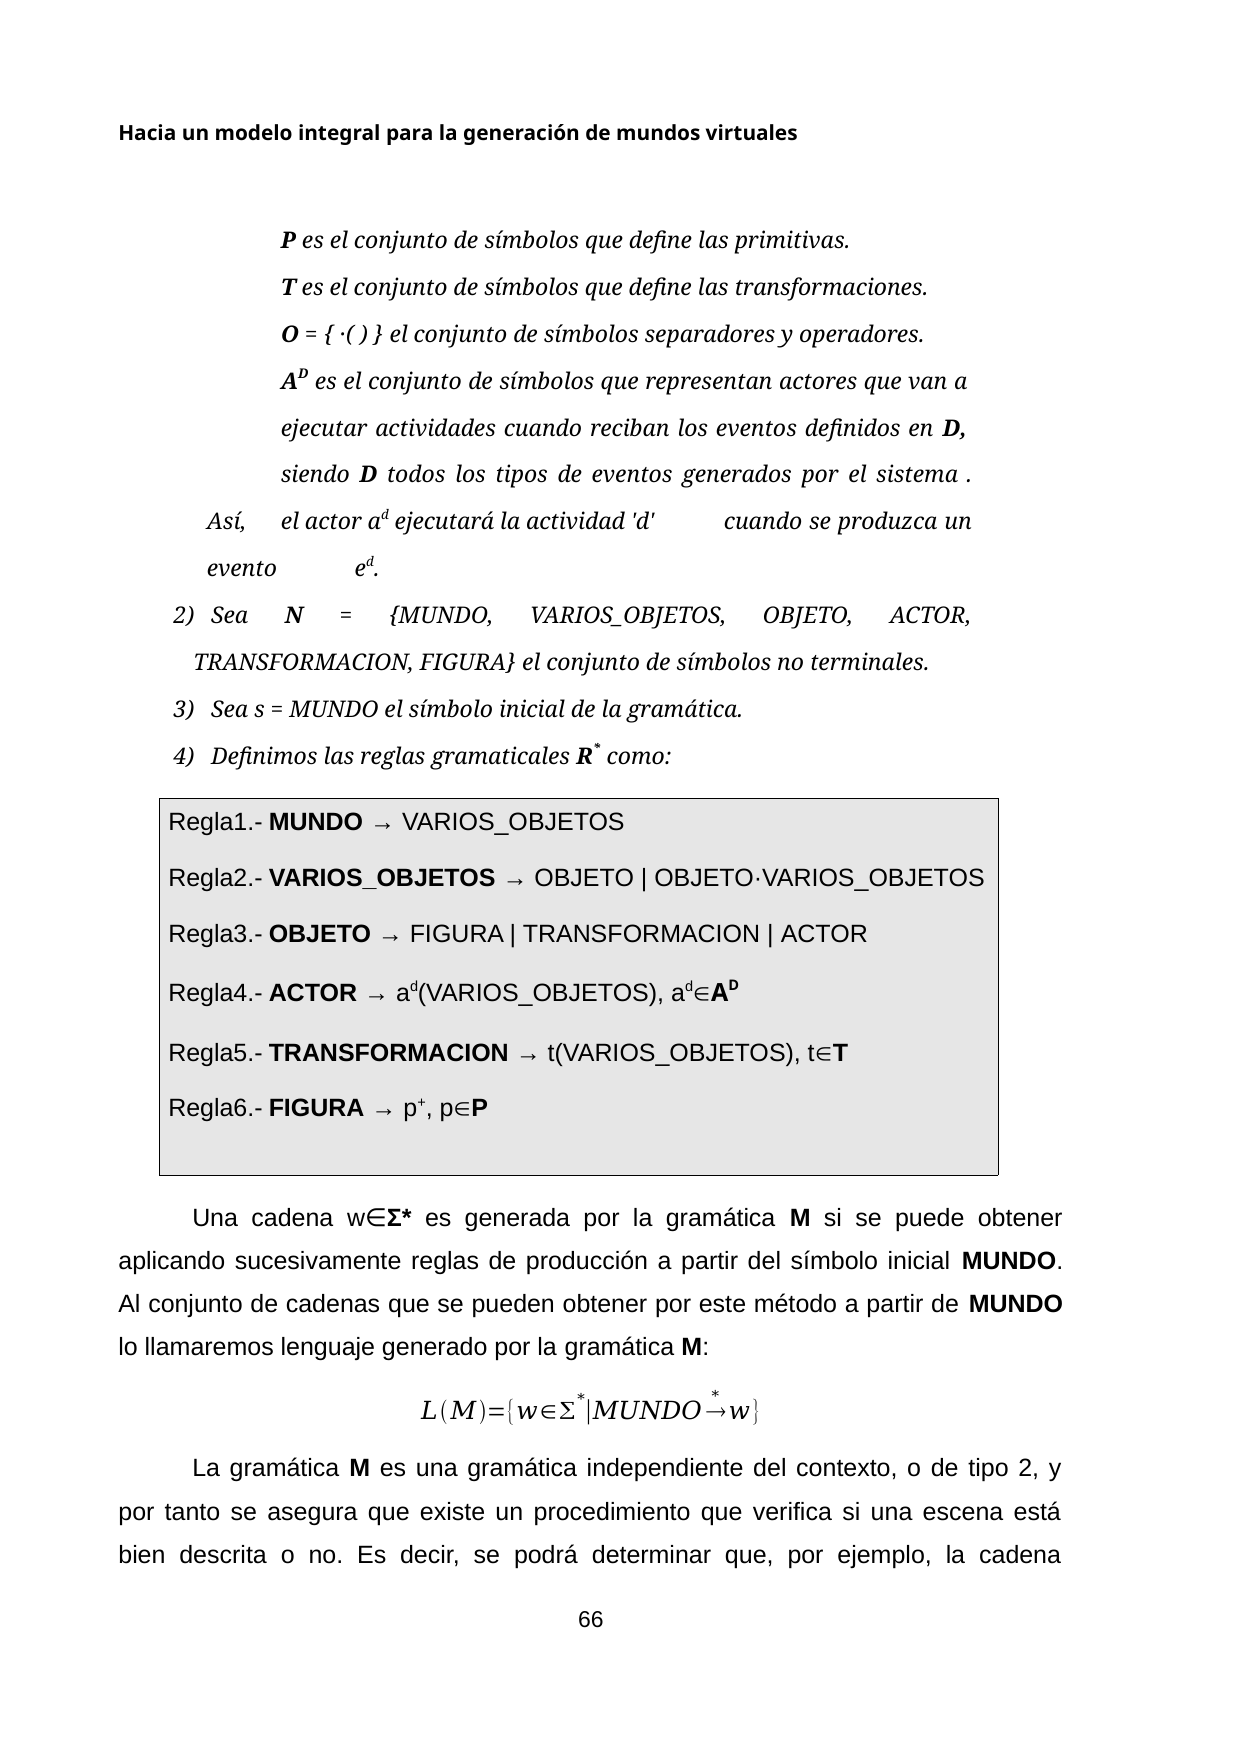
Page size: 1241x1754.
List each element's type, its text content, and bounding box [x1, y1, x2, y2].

list Sea N = {MUNDO, VARIOS_OBJETOS, OBJETO, ACTOR, TRANSFORMACION, FIGURA} el conjunto de símbolos no terminales. [156, 599, 974, 677]
text O = { ·( ) } el conjunto de símbolos separadores y operadores. [207, 318, 974, 349]
text La gramática M es una gramática independiente del contexto, o de tipo 2, y por tanto se asegura que existe un procedimiento que verifica si una escena está bien descrita o no. Es decir, se podrá determinar que, por ejemplo, la cadena [118, 1453, 1063, 1568]
text AD es el conjunto de símbolos que representan actores que van a ejecutar actividades cuando reciban los eventos definidos en D, siendo D todos los tipos de eventos generados por el sistema . Así, el actor ad ejecutará la actividad 'd' cuando se produzca un evento ed. [207, 364, 974, 583]
list Definimos las reglas gramaticales R* como: [156, 739, 974, 771]
text Una cadena w∈Σ* es generada por la gramática M si se puede obtener aplicando sucesivamente reglas de producción a partir del símbolo inicial MUNDO. Al conjunto de cadenas que se pueden obtener por este método a partir de MUNDO lo llamaremos lenguaje generado por la gramática M: [118, 1203, 1063, 1361]
list FIGURA → p+, p∈P [168, 1093, 989, 1122]
list VARIOS_OBJETOS → OBJETO | OBJETO·VARIOS_OBJETOS [168, 863, 989, 892]
list TRANSFORMACION → t(VARIOS_OBJETOS), t∈T [168, 1038, 989, 1067]
list OBJETO → FIGURA | TRANSFORMACION | ACTOR [168, 918, 989, 947]
text T es el conjunto de símbolos que define las transformaciones. [207, 271, 974, 302]
list MUNDO → VARIOS_OBJETOS [168, 807, 989, 836]
list ACTOR → ad(VARIOS_OBJETOS), ad∈AD [168, 974, 989, 1008]
text P es el conjunto de símbolos que define las primitivas. [207, 224, 974, 255]
list Sea s = MUNDO el símbolo inicial de la gramática. [156, 693, 974, 724]
